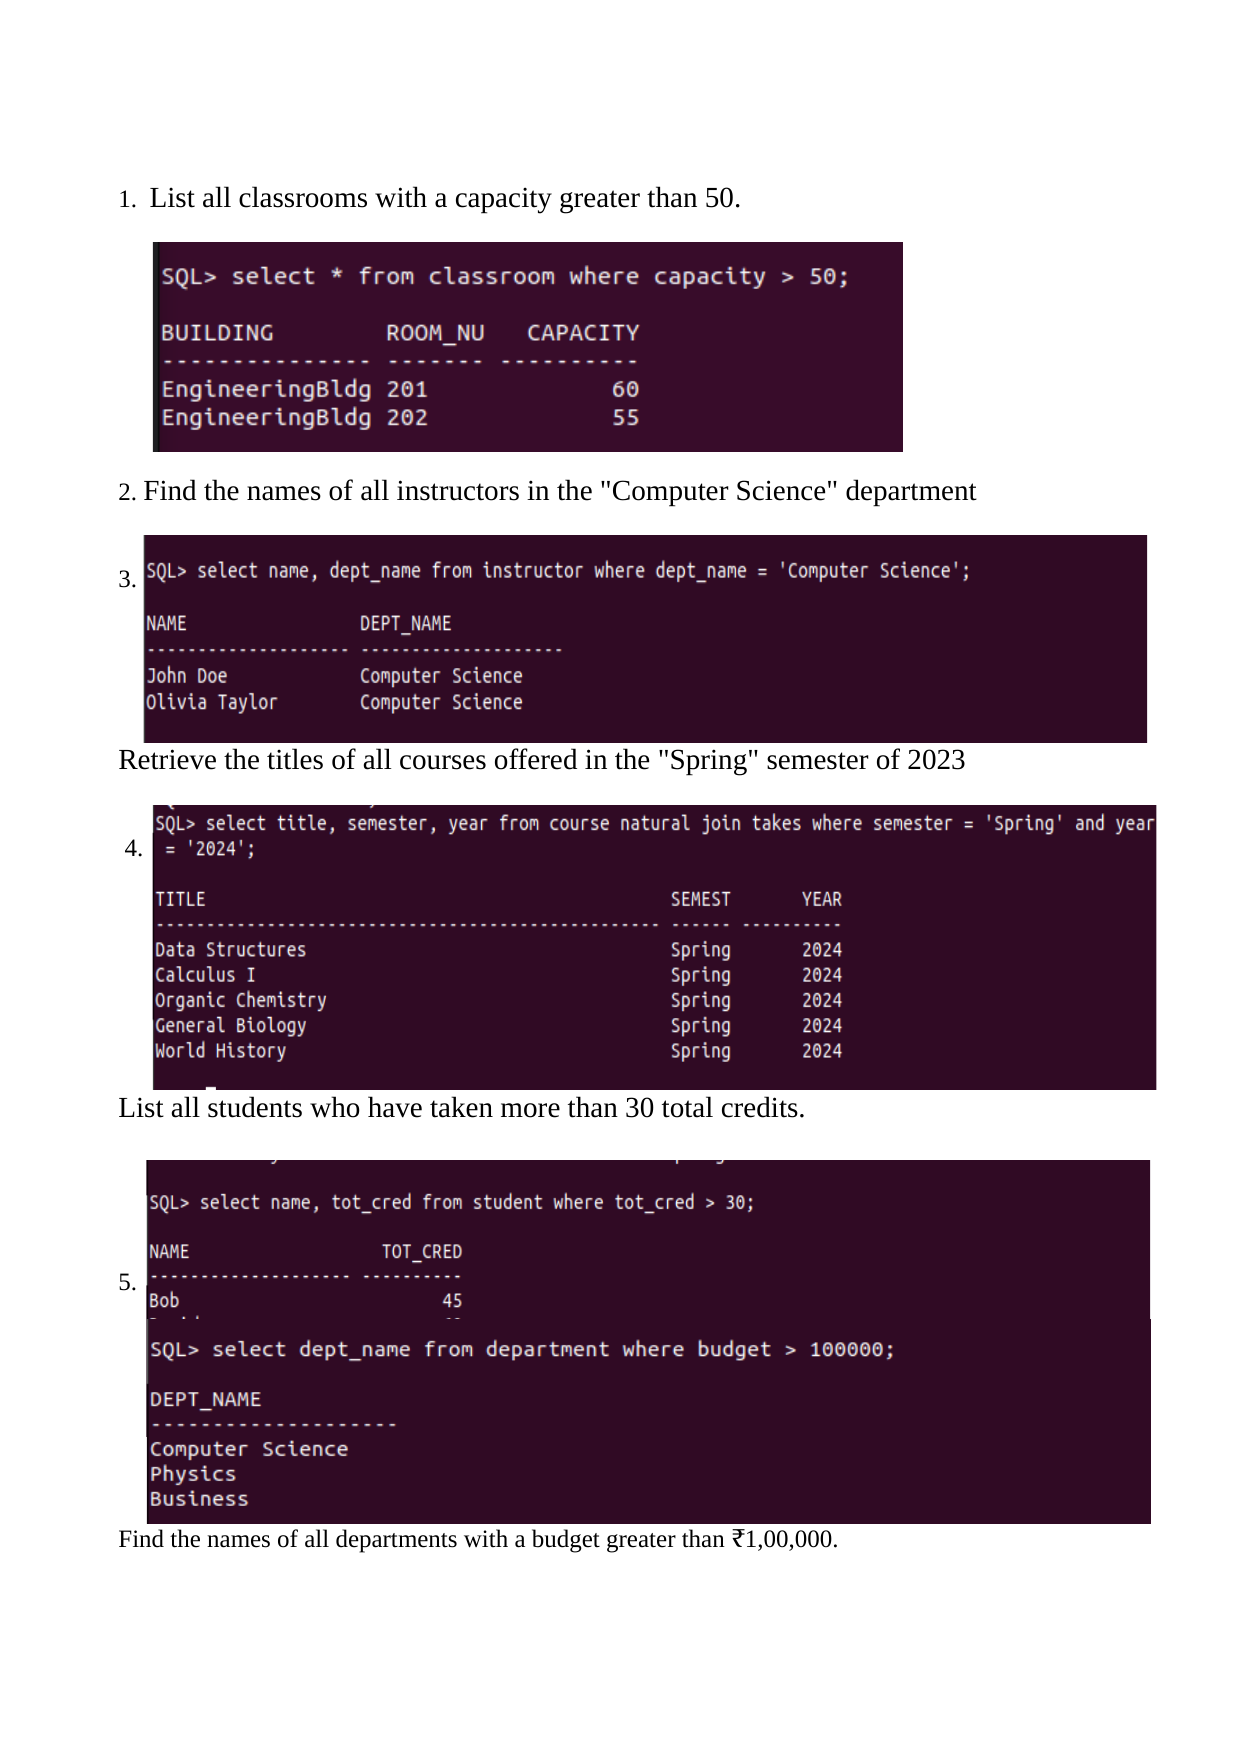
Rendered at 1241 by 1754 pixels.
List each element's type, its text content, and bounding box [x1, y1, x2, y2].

text 1. List all classrooms with a capacity greater than 50. [118, 180, 1122, 214]
text 4. List all students who have taken more than 30 total credits. [118, 833, 1122, 1123]
text 2. Find the names of all instructors in the "Computer Science" department [118, 473, 1122, 506]
text 3. Retrieve the titles of all courses offered in the "Spring" semester of 2023 [118, 564, 1122, 776]
text 5. Find the names of all departments with a budget greater than ₹1,00,000. [118, 1267, 1122, 1553]
